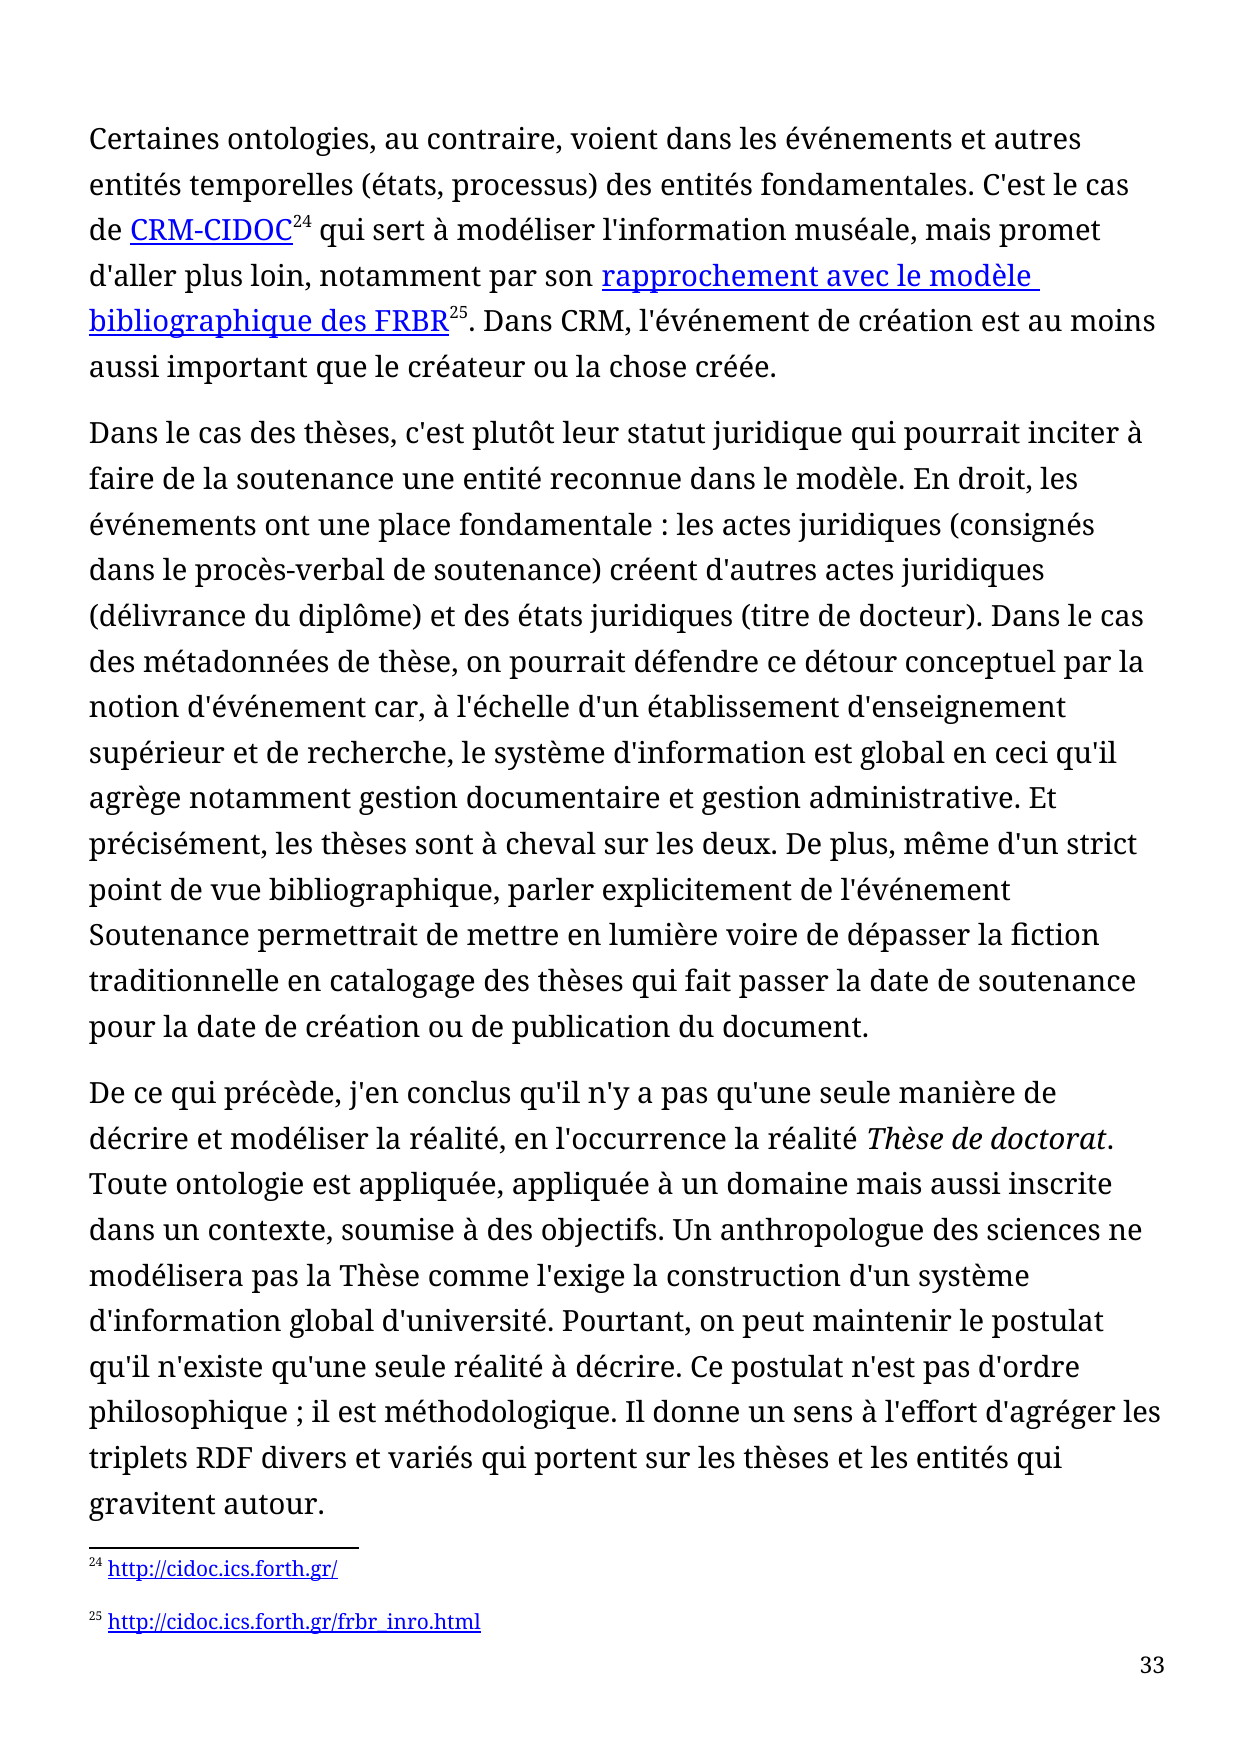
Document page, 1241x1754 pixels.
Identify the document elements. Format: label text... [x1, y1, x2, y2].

text Certaines ontologies, au contraire, voient dans les événements et autres entités temporelles (états, processus) des entités fondamentales. C'est le cas de CRM-CIDOC qui sert à modéliser l'information muséale, mais promet d'aller plus loin, notamment par son rapprochement avec le modèle bibliographique des FRBR. Dans CRM, l'événement de création est au moins aussi important que le créateur ou la chose créée. [89, 118, 1165, 386]
text Dans le cas des thèses, c'est plutôt leur statut juridique qui pourrait inciter à faire de la soutenance une entité reconnue dans le modèle. En droit, les événements ont une place fondamentale : les actes juridiques (consignés dans le procès-verbal de soutenance) créent d'autres actes juridiques (délivrance du diplôme) et des états juridiques (titre de docteur). Dans le cas des métadonnées de thèse, on pourrait défendre ce détour conceptuel par la notion d'événement car, à l'échelle d'un établissement d'enseignement supérieur et de recherche, le système d'information est global en ceci qu'il agrège notamment gestion documentaire et gestion administrative. Et précisément, les thèses sont à cheval sur les deux. De plus, même d'un strict point de vue bibliographique, parler explicitement de l'événement Soutenance permettrait de mettre en lumière voire de dépasser la fiction traditionnelle en catalogage des thèses qui fait passer la date de soutenance pour la date de création ou de publication du document. [89, 413, 1165, 1046]
text De ce qui précède, j'en conclus qu'il n'y a pas qu'une seule manière de décrire et modéliser la réalité, en l'occurrence la réalité Thèse de doctorat. Toute ontologie est appliquée, appliquée à un domaine mais aussi inscrite dans un contexte, soumise à des objectifs. Un anthropologue des sciences ne modélisera pas la Thèse comme l'exige la construction d'un système d'information global d'université. Pourtant, on peut maintenir le postulat qu'il n'existe qu'une seule réalité à décrire. Ce postulat n'est pas d'ordre philosophique ; il est méthodologique. Il donne un sens à l'effort d'agréger les triplets RDF divers et variés qui portent sur les thèses et les entités qui gravitent autour. [89, 1072, 1165, 1523]
text http://cidoc.ics.forth.gr/ [89, 1554, 1165, 1582]
text http://cidoc.ics.forth.gr/frbr_inro.html [89, 1607, 1165, 1636]
